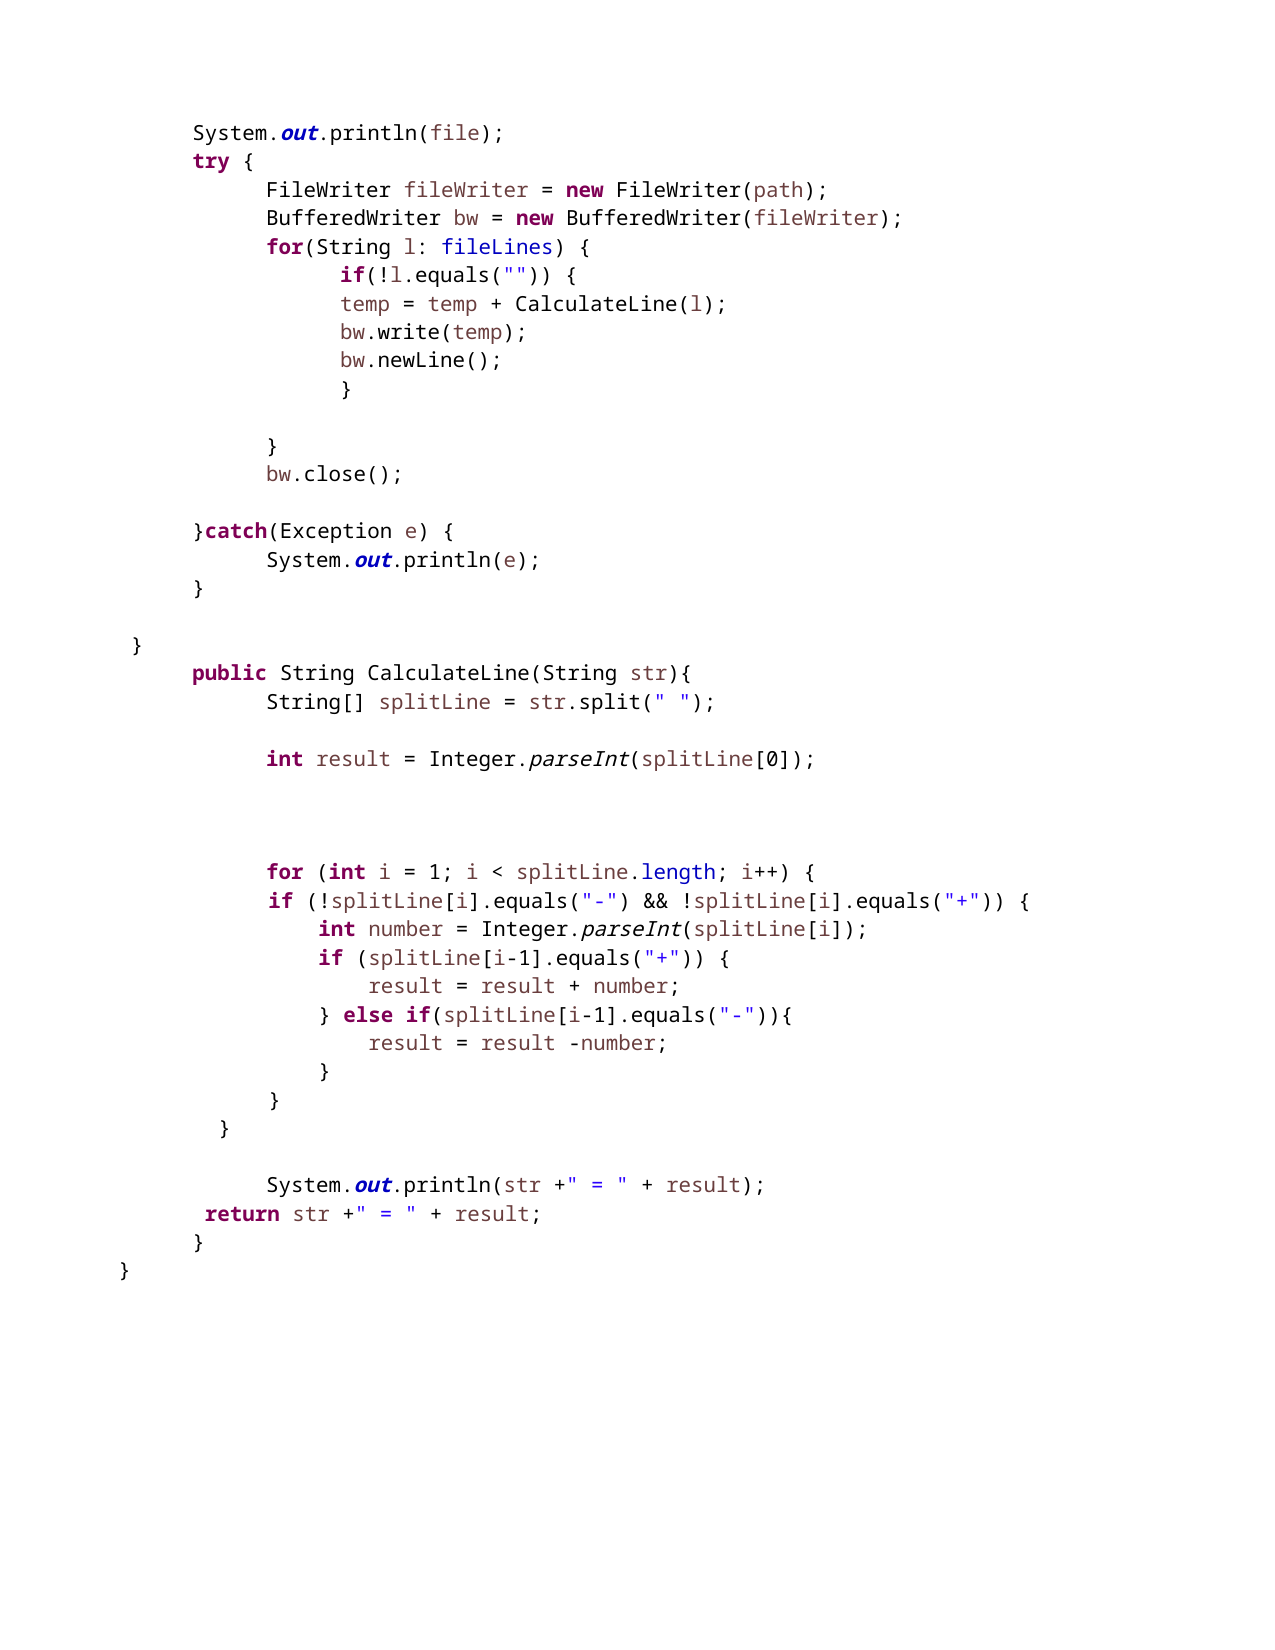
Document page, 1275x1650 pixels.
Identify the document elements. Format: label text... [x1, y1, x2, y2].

text System.out.println(str +" = " + result); [118, 1170, 1157, 1199]
text System.out.println(e); [118, 545, 1157, 573]
text bw.write(temp); [118, 317, 1157, 346]
text } [118, 431, 1157, 459]
text try { [118, 147, 1157, 175]
text } [118, 1256, 1157, 1284]
text for(String l: fileLines) { [118, 232, 1157, 260]
text result = result + number; [118, 971, 1157, 1000]
text if (!splitLine[i].equals("-") && !splitLine[i].equals("+")) { [118, 886, 1157, 914]
text temp = temp + CalculateLine(l); [118, 289, 1157, 317]
text int result = Integer.parseInt(splitLine[0]); [118, 744, 1157, 772]
text bw.newLine(); [118, 346, 1157, 374]
text } [118, 630, 1157, 658]
text return str +" = " + result; [118, 1199, 1157, 1227]
text } [118, 573, 1157, 602]
text public String CalculateLine(String str){ [118, 658, 1157, 687]
text int number = Integer.parseInt(splitLine[i]); [118, 914, 1157, 943]
text for (int i = 1; i < splitLine.length; i++) { [118, 857, 1157, 886]
text } [118, 1113, 1157, 1142]
text } [118, 1057, 1157, 1085]
text }catch(Exception e) { [118, 516, 1157, 545]
text if (splitLine[i-1].equals("+")) { [118, 943, 1157, 971]
text System.out.println(file); [118, 118, 1157, 147]
text FileWriter fileWriter = new FileWriter(path); [118, 175, 1157, 203]
text } [118, 1227, 1157, 1256]
text BufferedWriter bw = new BufferedWriter(fileWriter); [118, 203, 1157, 232]
text } else if(splitLine[i-1].equals("-")){ [118, 1000, 1157, 1028]
text if(!l.equals("")) { [118, 260, 1157, 289]
text result = result -number; [118, 1028, 1157, 1057]
text String[] splitLine = str.split(" "); [118, 687, 1157, 715]
text bw.close(); [118, 459, 1157, 488]
text } [118, 1085, 1157, 1113]
text } [118, 374, 1157, 402]
